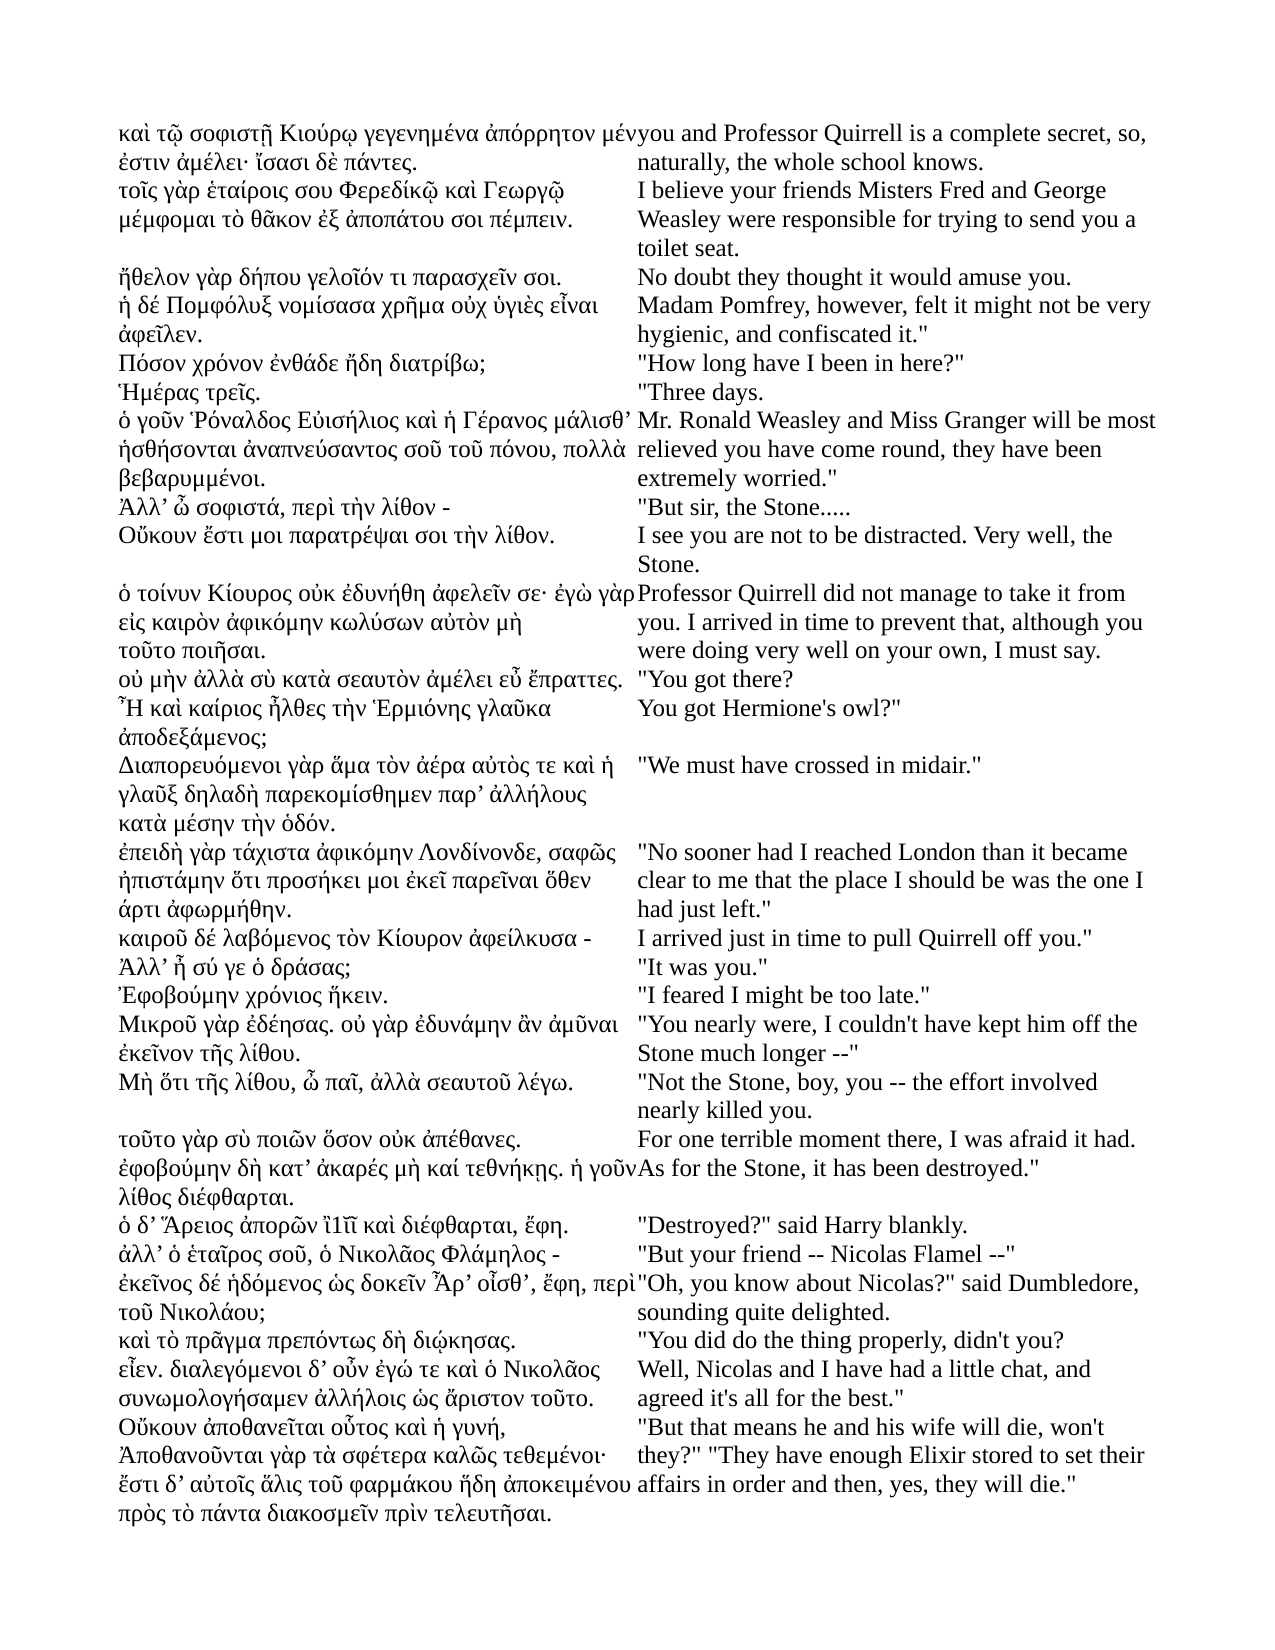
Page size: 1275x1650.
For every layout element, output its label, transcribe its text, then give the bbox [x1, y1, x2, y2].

table_cell "It was you." [637, 952, 1157, 981]
table_cell ὁ δ’ Ἅρειος ἀπορῶν ἲ1ῐῖ καὶ διέφθαρται, ἔφη. [118, 1211, 637, 1239]
table_cell Ἀλλ’ ἦ σύ γε ὁ δράσας; [118, 952, 637, 981]
table_cell "We must have crossed in midair." [637, 751, 1157, 837]
table_cell Οὔκουν ἔστι μοι παρατρέψαι σοι τὴν λίθον. [118, 521, 637, 578]
table_cell "Oh, you know about Nicolas?" said Dumbledore, sounding quite delighted. [637, 1268, 1157, 1326]
table_cell "How long have I been in here?" [637, 348, 1157, 377]
table_cell "I feared I might be too late." [637, 981, 1157, 1009]
table_cell τοῦτο γὰρ σὺ ποιῶν ὅσον οὐκ ἀπέθανες. [118, 1124, 637, 1153]
table_cell Professor Quirrell did not manage to take it from you. I arrived in time to prevent that, although you were doing very well on your own, I must say. [637, 578, 1157, 664]
table_cell ἤθελον γὰρ δήπου γελοῖόν τι παρασχεῖν σοι. [118, 262, 637, 291]
table_cell You got Hermione's owl?" [637, 693, 1157, 751]
table_cell ἐπειδὴ γὰρ τάχιστα ἀφικόμην Λονδίνονδε, σαφῶς ἠπιστάμην ὅτι προσήκει μοι ἐκεῖ παρεῖναι ὅθεν άρτι ἀφωρμήθην. [118, 837, 637, 923]
table_cell you and Professor Quirrell is a complete secret, so, naturally, the whole school knows. [637, 118, 1157, 176]
table_cell I believe your friends Misters Fred and George Weasley were responsible for trying to send you a toilet seat. [637, 176, 1157, 262]
table_cell Μικροῦ γὰρ ἐδέησας. οὐ γὰρ ἐδυνάμην ἂν ἀμῦναι ἐκεῖνον τῆς λίθου. [118, 1009, 637, 1067]
table_cell Μὴ ὅτι τῆς λίθου, ὦ παῖ, ἀλλὰ σεαυτοῦ λέγω. [118, 1067, 637, 1124]
table_cell τοῖς γὰρ ἑταίροις σου Φερεδίκῷ καὶ Γεωργῷ μέμφομαι τὸ θᾶκον ἐξ ἀποπάτου σοι πέμπειν. [118, 176, 637, 262]
table_cell "No sooner had I reached London than it became clear to me that the place I should be was the one I had just left." [637, 837, 1157, 923]
table_cell ἐφοβούμην δὴ κατ’ ἀκαρές μὴ καί τεθνήκῃς. ἡ γοῦν λίθος διέφθαρται. [118, 1153, 637, 1211]
table_cell I arrived just in time to pull Quirrell off you." [637, 923, 1157, 952]
table_cell ἡ δέ Πομφόλυξ νομίσασα χρῆμα οὐχ ὑγιὲς εἶναι ἀφεῖλεν. [118, 291, 637, 348]
table_cell Διαπορευόμενοι γὰρ ἅμα τὸν ἀέρα αὐτὸς τε καὶ ἡ γλαῦξ δηλαδὴ παρεκομίσθημεν παρ’ ἀλλήλους κατὰ μέσην τὴν ὁδόν. [118, 751, 637, 837]
table_cell "But sir, the Stone..... [637, 492, 1157, 521]
table_cell "Destroyed?" said Harry blankly. [637, 1211, 1157, 1239]
table_cell ἐκεῖνος δέ ἡδόμενος ὡς δοκεῖν Ἆρ’ οἶσθ’, ἔφη, περὶ τοῦ Νικολάου; [118, 1268, 637, 1326]
table_cell ὁ γοῦν Ῥόναλδος Εὐισήλιος καὶ ἡ Γέρανος μάλισθ’ ἡσθήσονται ἀναπνεύσαντος σοῦ τοῦ πόνου, πολλὰ βεβαρυμμένοι. [118, 406, 637, 492]
table_cell Madam Pomfrey, however, felt it might not be very hygienic, and confiscated it." [637, 291, 1157, 348]
table_cell οὐ μὴν ἀλλὰ σὺ κατὰ σεαυτὸν ἀμέλει εὖ ἔπραττες. [118, 664, 637, 693]
table_cell For one terrible moment there, I was afraid it had. [637, 1124, 1157, 1153]
table_cell Ἡμέρας τρεῖς. [118, 377, 637, 406]
table_cell καιροῦ δέ λαβόμενος τὸν Κίουρον ἀφείλκυσα - [118, 923, 637, 952]
table_cell "But that means he and his wife will die, won't they?" "They have enough Elixir stored to set their affairs in order and then, yes, they will die." [637, 1412, 1157, 1527]
table_cell Well, Nicolas and I have had a little chat, and agreed it's all for the best." [637, 1354, 1157, 1412]
table_cell As for the Stone, it has been destroyed." [637, 1153, 1157, 1211]
table_cell καὶ τῷ σοφιστῇ Κιούρῳ γεγενημένα ἀπόρρητον μέν ἐστιν ἀμέλει· ἴσασι δὲ πάντες. [118, 118, 637, 176]
table_cell "Three days. [637, 377, 1157, 406]
table_cell "You did do the thing properly, didn't you? [637, 1326, 1157, 1354]
table_cell "You nearly were, I couldn't have kept him off the Stone much longer --" [637, 1009, 1157, 1067]
table_cell "Not the Stone, boy, you -- the effort involved nearly killed you. [637, 1067, 1157, 1124]
table_cell Ἐφοβούμην χρόνιος ἥκειν. [118, 981, 637, 1009]
table_cell Πόσον χρόνον ἐνθάδε ἤδη διατρίβω; [118, 348, 637, 377]
table_cell "You got there? [637, 664, 1157, 693]
table_cell I see you are not to be distracted. Very well, the Stone. [637, 521, 1157, 578]
table_cell ἀλλ’ ὁ ἑταῖρος σοῦ, ὁ Νικολᾶος Φλάμηλος - [118, 1239, 637, 1268]
table_cell Ἦ καὶ καίριος ἦλθες τὴν Ἑρμιόνης γλαῦκα ἀποδεξάμενος; [118, 693, 637, 751]
table_cell No doubt they thought it would amuse you. [637, 262, 1157, 291]
table_cell ὁ τοίνυν Κίουρος οὐκ ἐδυνήθη ἀφελεῖν σε· ἐγὼ γὰρ εἰς καιρὸν ἀφικόμην κωλύσων αὐτὸν μὴ τοῦτο ποιῆσαι. [118, 578, 637, 664]
table_cell Ἀλλ’ ὦ σοφιστά, περὶ τὴν λίθον - [118, 492, 637, 521]
table_cell Mr. Ronald Weasley and Miss Granger will be most relieved you have come round, they have been extremely worried." [637, 406, 1157, 492]
table_cell εἶεν. διαλεγόμενοι δ’ οὖν ἐγώ τε καὶ ὁ Νικολᾶος συνωμολογήσαμεν ἀλλήλοις ὡς ἄριστον τοῦτο. [118, 1354, 637, 1412]
table_cell καὶ τὸ πρᾶγμα πρεπόντως δὴ διῴκησας. [118, 1326, 637, 1354]
table_cell "But your friend -- Nicolas Flamel --" [637, 1239, 1157, 1268]
table_cell Οὔκουν ἀποθανεῖται οὗτος καὶ ἡ γυνή, Ἀποθανοῦνται γὰρ τὰ σφέτερα καλῶς τεθεμένοι· ἔστι δ’ αὐτοῖς ἅλις τοῦ φαρμάκου ἥδη ἀποκειμένου πρὸς τὸ πάντα διακοσμεῖν πρὶν τελευτῆσαι. [118, 1412, 637, 1527]
